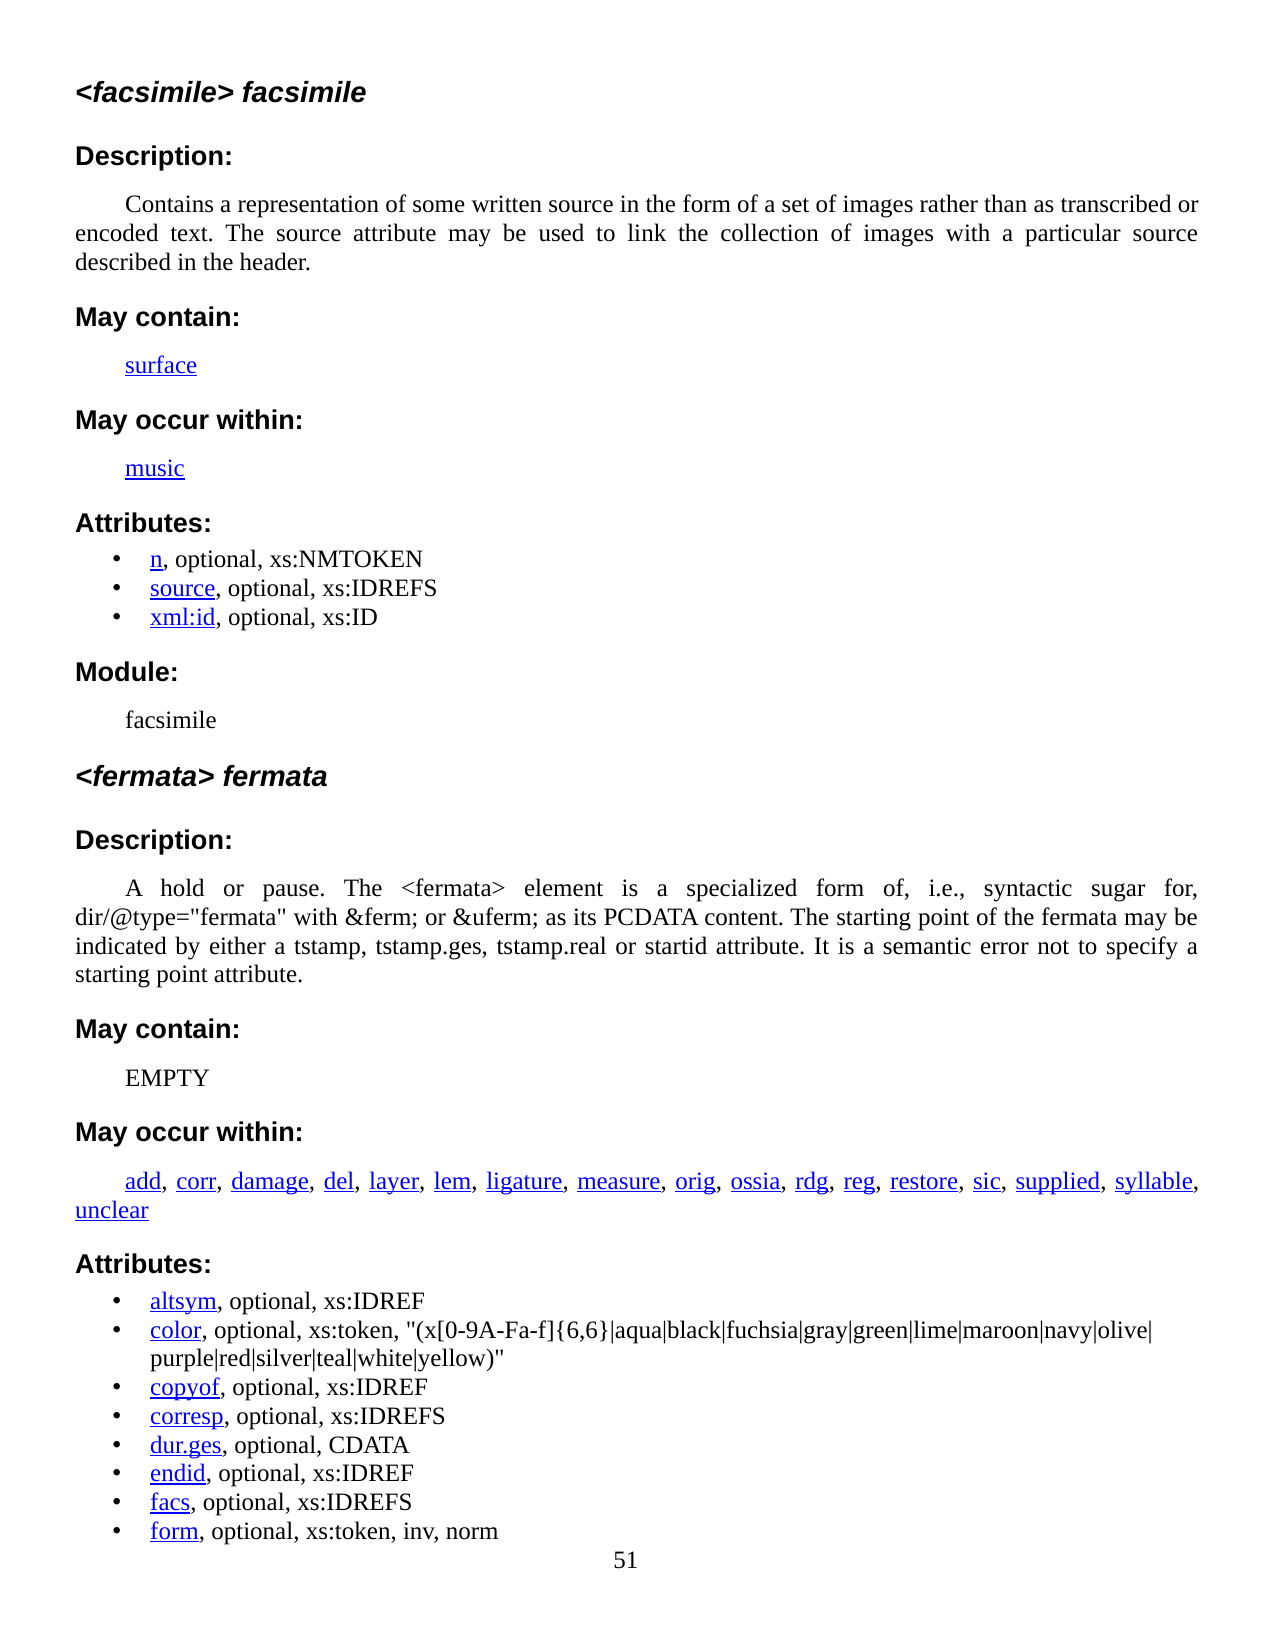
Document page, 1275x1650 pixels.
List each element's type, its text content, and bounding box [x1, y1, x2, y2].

text add, corr, damage, del, layer, lem, ligature, measure, orig, ossia, rdg, reg, restore, sic, supplied, syllable, unclear [75, 1166, 1200, 1223]
list endid, optional, xs:IDREF [112, 1458, 1200, 1487]
subtitle Description: [75, 140, 1200, 171]
subtitle Module: [75, 656, 1200, 687]
subtitle May contain: [75, 301, 1200, 332]
subtitle Attributes: [75, 507, 1200, 538]
subtitle May occur within: [75, 1116, 1200, 1148]
list n, optional, xs:NMTOKEN [112, 544, 1200, 573]
list form, optional, xs:token, inv, norm [112, 1516, 1200, 1545]
list source, optional, xs:IDREFS [112, 573, 1200, 602]
text A hold or pause. The <fermata> element is a specialized form of, i.e., syntactic sugar for, dir/@type="fermata" with &ferm; or &uferm; as its PCDATA content. The starting point of the fermata may be indicated by either a tstamp, tstamp.ges, tstamp.real or startid attribute. It is a semantic error not to specify a starting point attribute. [75, 873, 1200, 988]
list dur.ges, optional, CDATA [112, 1430, 1200, 1458]
subtitle Attributes: [75, 1248, 1200, 1280]
subtitle May contain: [75, 1013, 1200, 1044]
subtitle <facsimile> facsimile [75, 75, 1200, 108]
list xml:id, optional, xs:ID [112, 602, 1200, 631]
list facs, optional, xs:IDREFS [112, 1487, 1200, 1516]
list color, optional, xs:token, "(x[0-9A-Fa-f]{6,6}|aqua|black|fuchsia|gray|green|lime|maroon|navy|olive|purple|red|silver|teal|white|yellow)" [112, 1315, 1200, 1372]
list copyof, optional, xs:IDREF [112, 1372, 1200, 1401]
subtitle <fermata> fermata [75, 759, 1200, 792]
text music [75, 453, 1200, 482]
text surface [75, 350, 1200, 379]
text EMPTY [75, 1063, 1200, 1091]
list altsym, optional, xs:IDREF [112, 1286, 1200, 1315]
subtitle May occur within: [75, 404, 1200, 435]
text facsimile [75, 705, 1200, 734]
list corresp, optional, xs:IDREFS [112, 1401, 1200, 1430]
text Contains a representation of some written source in the form of a set of images rather than as transcribed or encoded text. The source attribute may be used to link the collection of images with a particular source described in the header. [75, 189, 1200, 276]
subtitle Description: [75, 824, 1200, 855]
